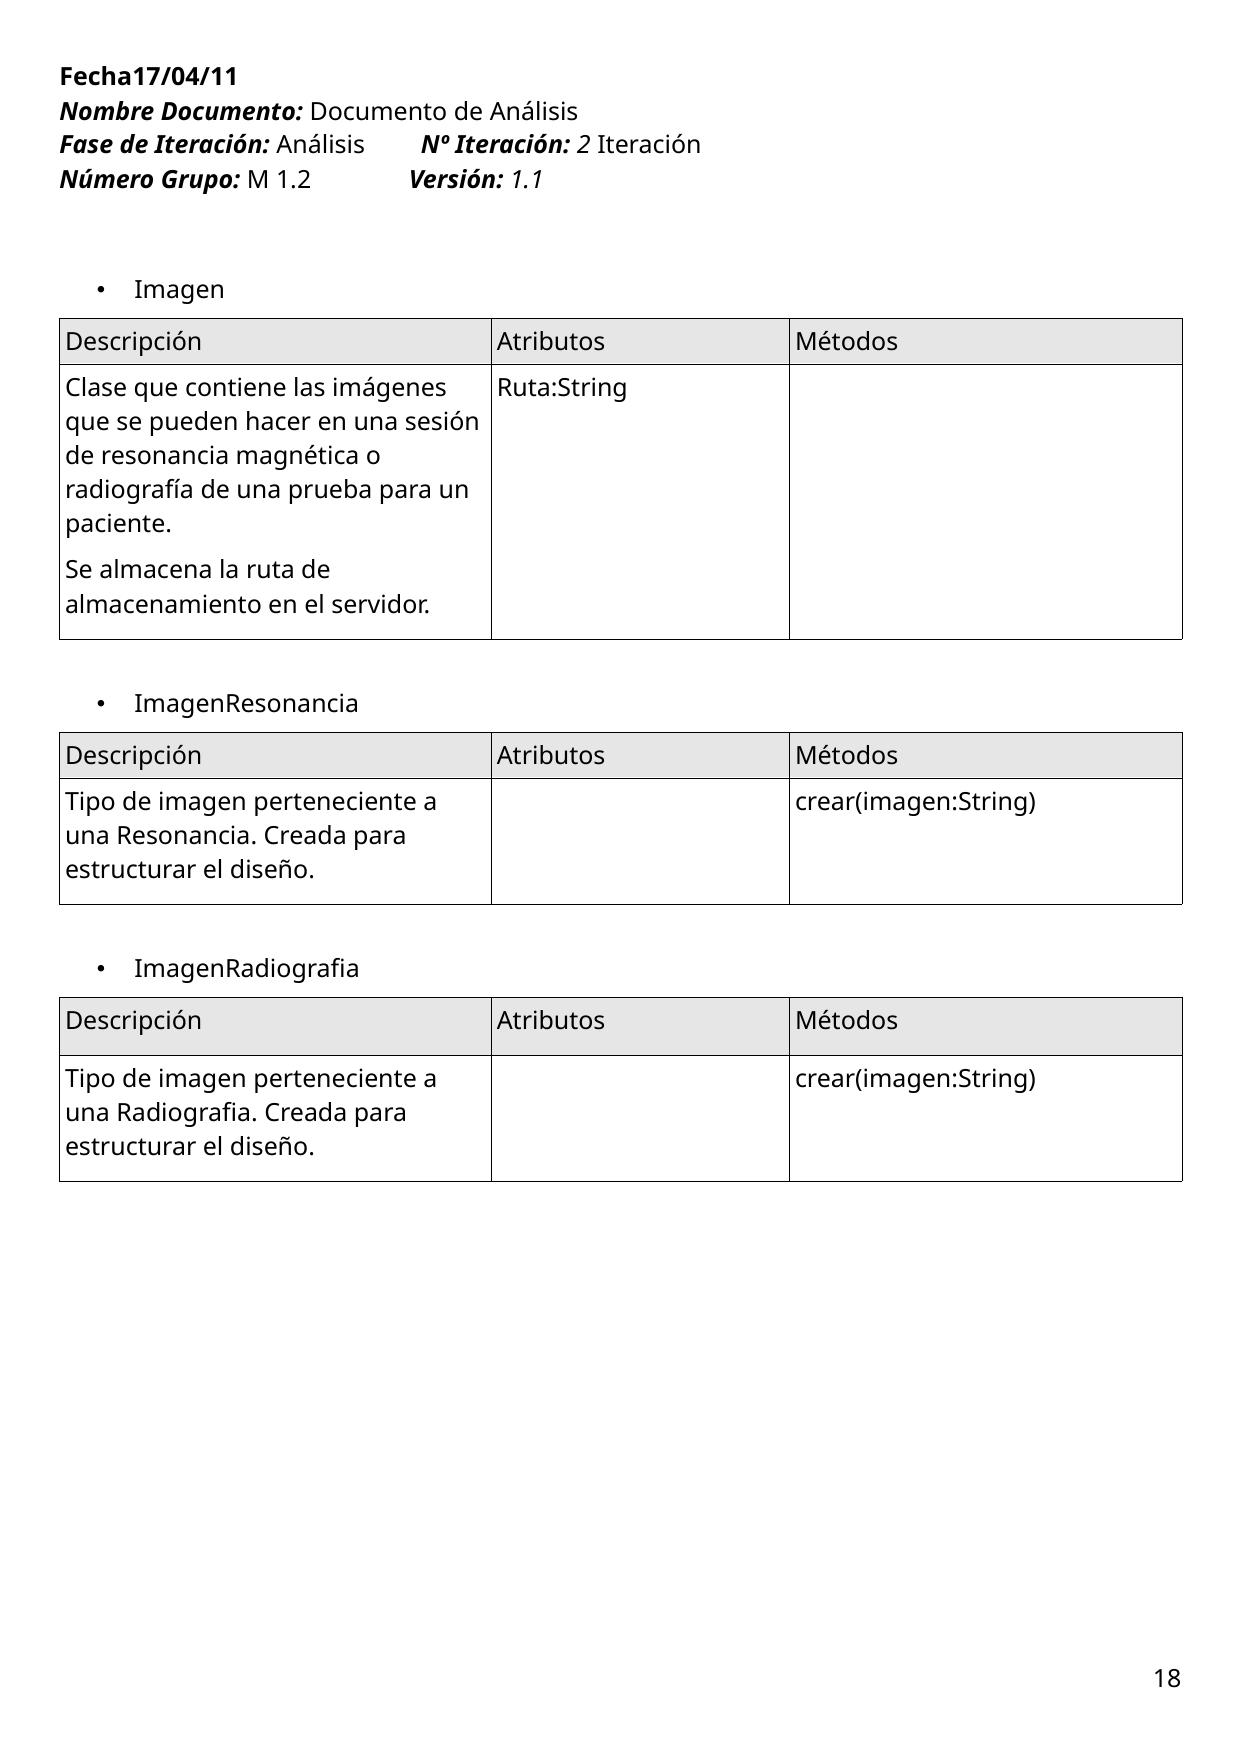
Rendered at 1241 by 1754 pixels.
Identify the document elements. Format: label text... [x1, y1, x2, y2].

table_cell Tipo de imagen perteneciente a una Resonancia. Creada para estructurar el diseño. [60, 779, 491, 904]
list ImagenResonancia [97, 685, 1181, 719]
table_header Descripción [60, 998, 491, 1055]
table_cell [790, 365, 1182, 638]
table_cell crear(imagen:String) [790, 779, 1182, 904]
table_header Métodos [790, 733, 1182, 777]
list ImagenRadiografia [97, 950, 1181, 984]
table_cell crear(imagen:String) [790, 1056, 1182, 1181]
table_cell [492, 779, 789, 904]
list Imagen [97, 271, 1181, 305]
table_header Atributos [492, 998, 789, 1055]
table_header Atributos [492, 733, 789, 777]
table_cell Ruta:String [492, 365, 789, 638]
table_cell [492, 1056, 789, 1181]
table_cell Tipo de imagen perteneciente a una Radiografia. Creada para estructurar el diseño. [60, 1056, 491, 1181]
table_header Descripción [60, 319, 491, 363]
table_cell Clase que contiene las imágenes que se pueden hacer en una sesión de resonancia magnética o radiografía de una prueba para un paciente. Se almacena la ruta de almacenamiento en el servidor. [60, 365, 491, 638]
table_header Atributos [492, 319, 789, 363]
table_header Métodos [790, 319, 1182, 363]
table_header Métodos [790, 998, 1182, 1055]
table_header Descripción [60, 733, 491, 777]
